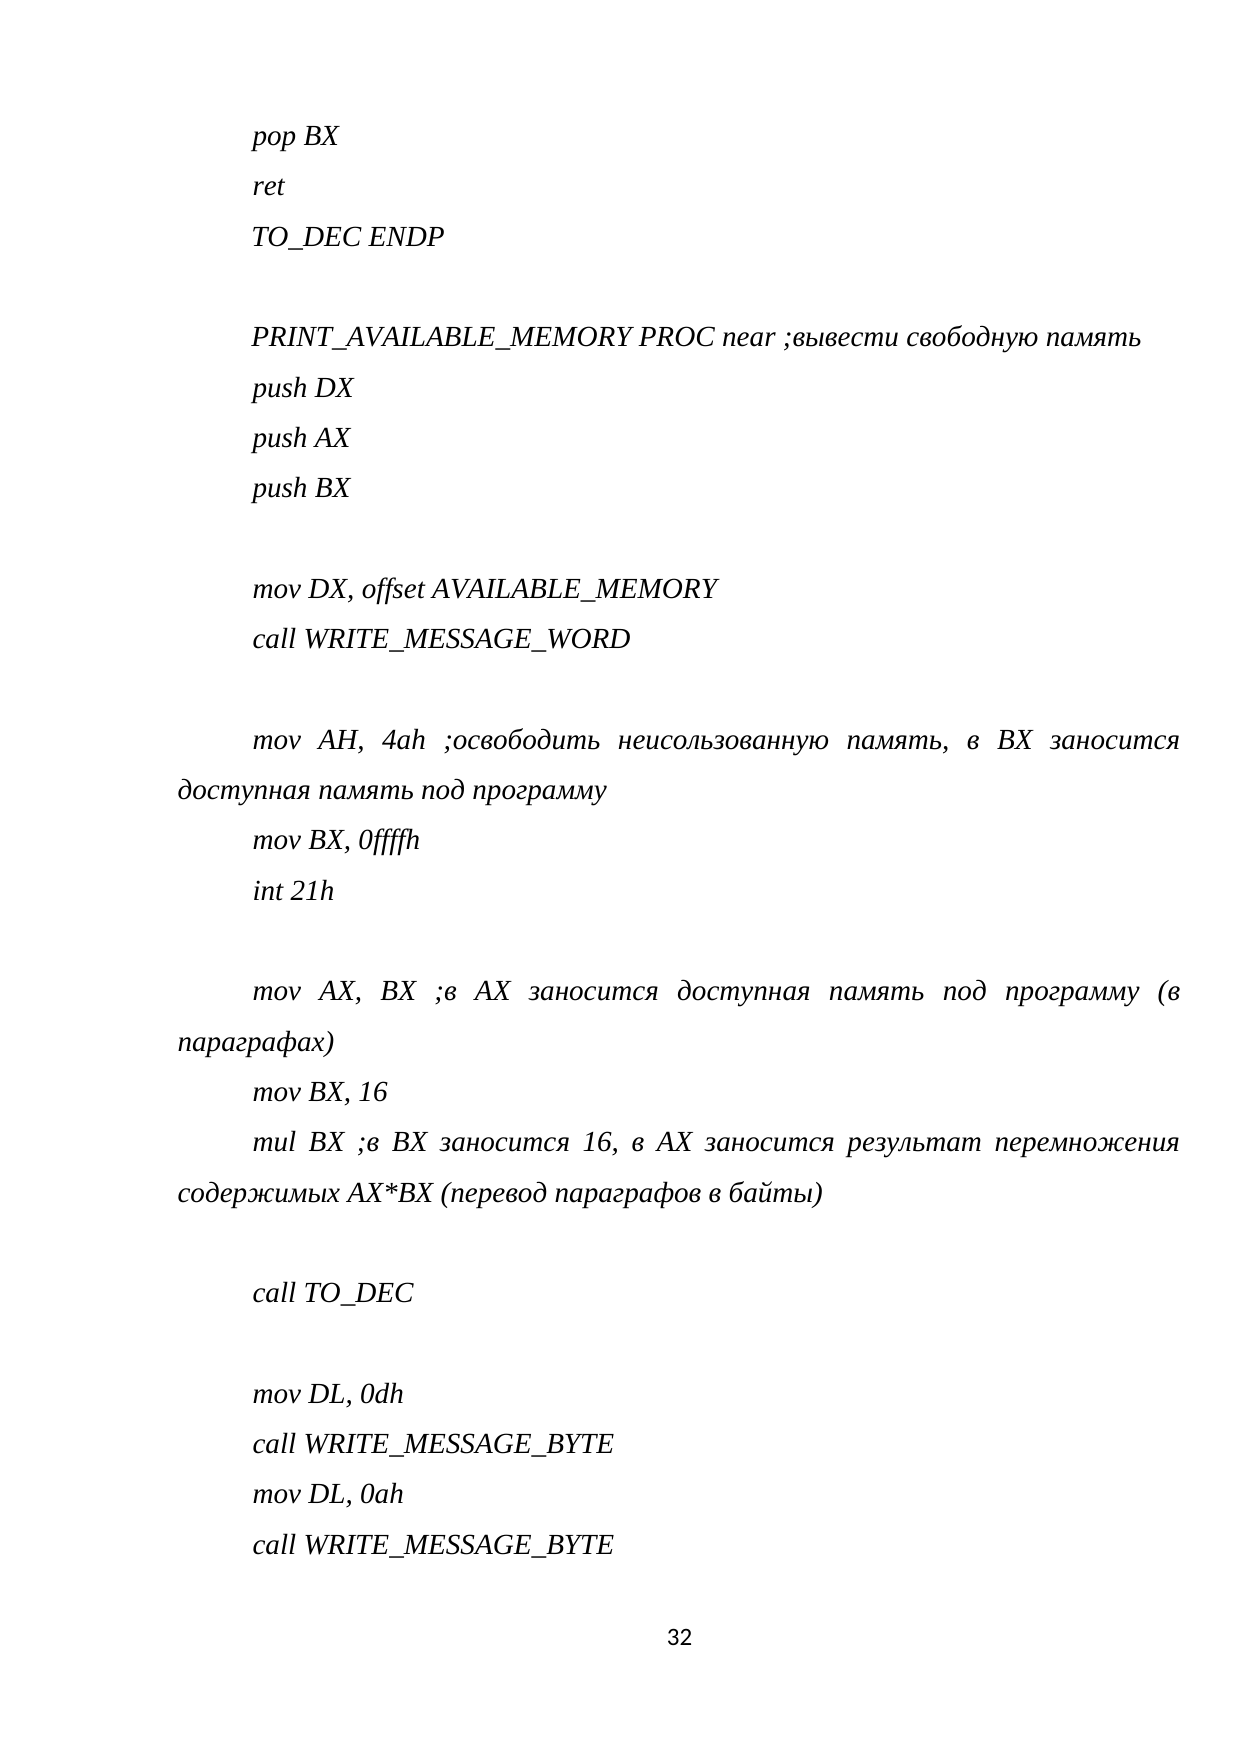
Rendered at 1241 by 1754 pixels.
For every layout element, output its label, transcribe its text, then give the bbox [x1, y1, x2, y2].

text int 21h [177, 873, 1181, 906]
text push DX [177, 370, 1181, 403]
text TO_DEC ENDP [177, 219, 1181, 252]
text mov DX, offset AVAILABLE_MEMORY [177, 571, 1181, 604]
text pop BX [177, 118, 1181, 152]
text push AX [177, 420, 1181, 453]
text mov AH, 4ah ;освободить неисользованную память, в BX заносится доступная память под программу [177, 722, 1181, 806]
text call TO_DEC [177, 1275, 1181, 1309]
text PRINT_AVAILABLE_MEMORY PROC near ;вывести свободную память [177, 319, 1181, 353]
text call WRITE_MESSAGE_BYTE [177, 1527, 1181, 1560]
text mov DL, 0dh [177, 1376, 1181, 1409]
text mov DL, 0ah [177, 1477, 1181, 1510]
text mov BX, 0ffffh [177, 822, 1181, 856]
text mov BX, 16 [177, 1074, 1181, 1108]
text call WRITE_MESSAGE_WORD [177, 621, 1181, 655]
text push BX [177, 470, 1181, 504]
text ret [177, 168, 1181, 202]
text mov AX, BX ;в AX заносится доступная память под программу (в параграфах) [177, 973, 1181, 1057]
text call WRITE_MESSAGE_BYTE [177, 1426, 1181, 1460]
text mul BX ;в BX заносится 16, в AX заносится результат перемножения содержимых AX*BX (перевод параграфов в байты) [177, 1124, 1181, 1208]
